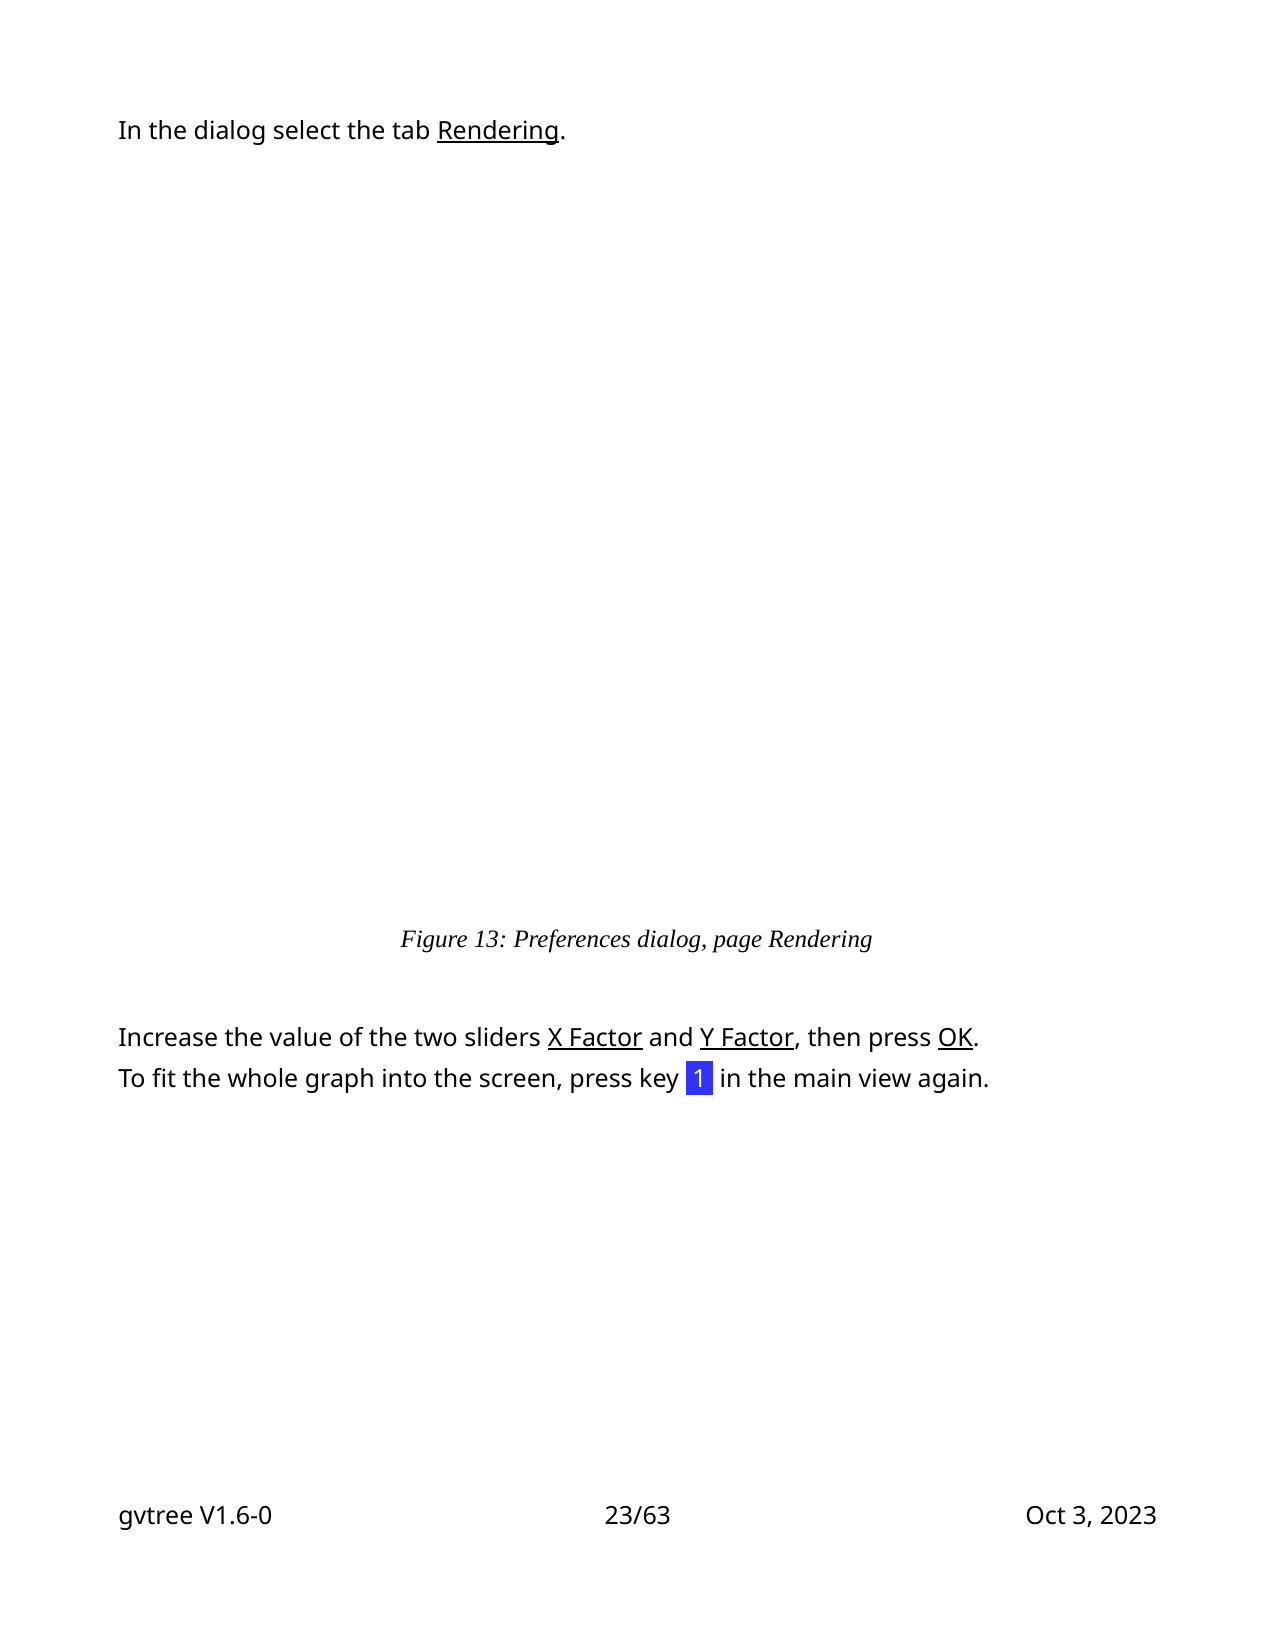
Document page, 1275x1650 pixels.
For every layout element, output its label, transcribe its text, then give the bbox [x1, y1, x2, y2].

text To fit the whole graph into the screen, press key 1 in the main view again. [118, 1066, 1157, 1093]
text Increase the value of the two sliders X Factor and Y Factor, then press OK. [118, 1025, 1157, 1052]
text In the dialog select the tab Rendering. [118, 118, 1157, 144]
text Figure 13: Preferences dialog, page Rendering [206, 172, 1069, 953]
